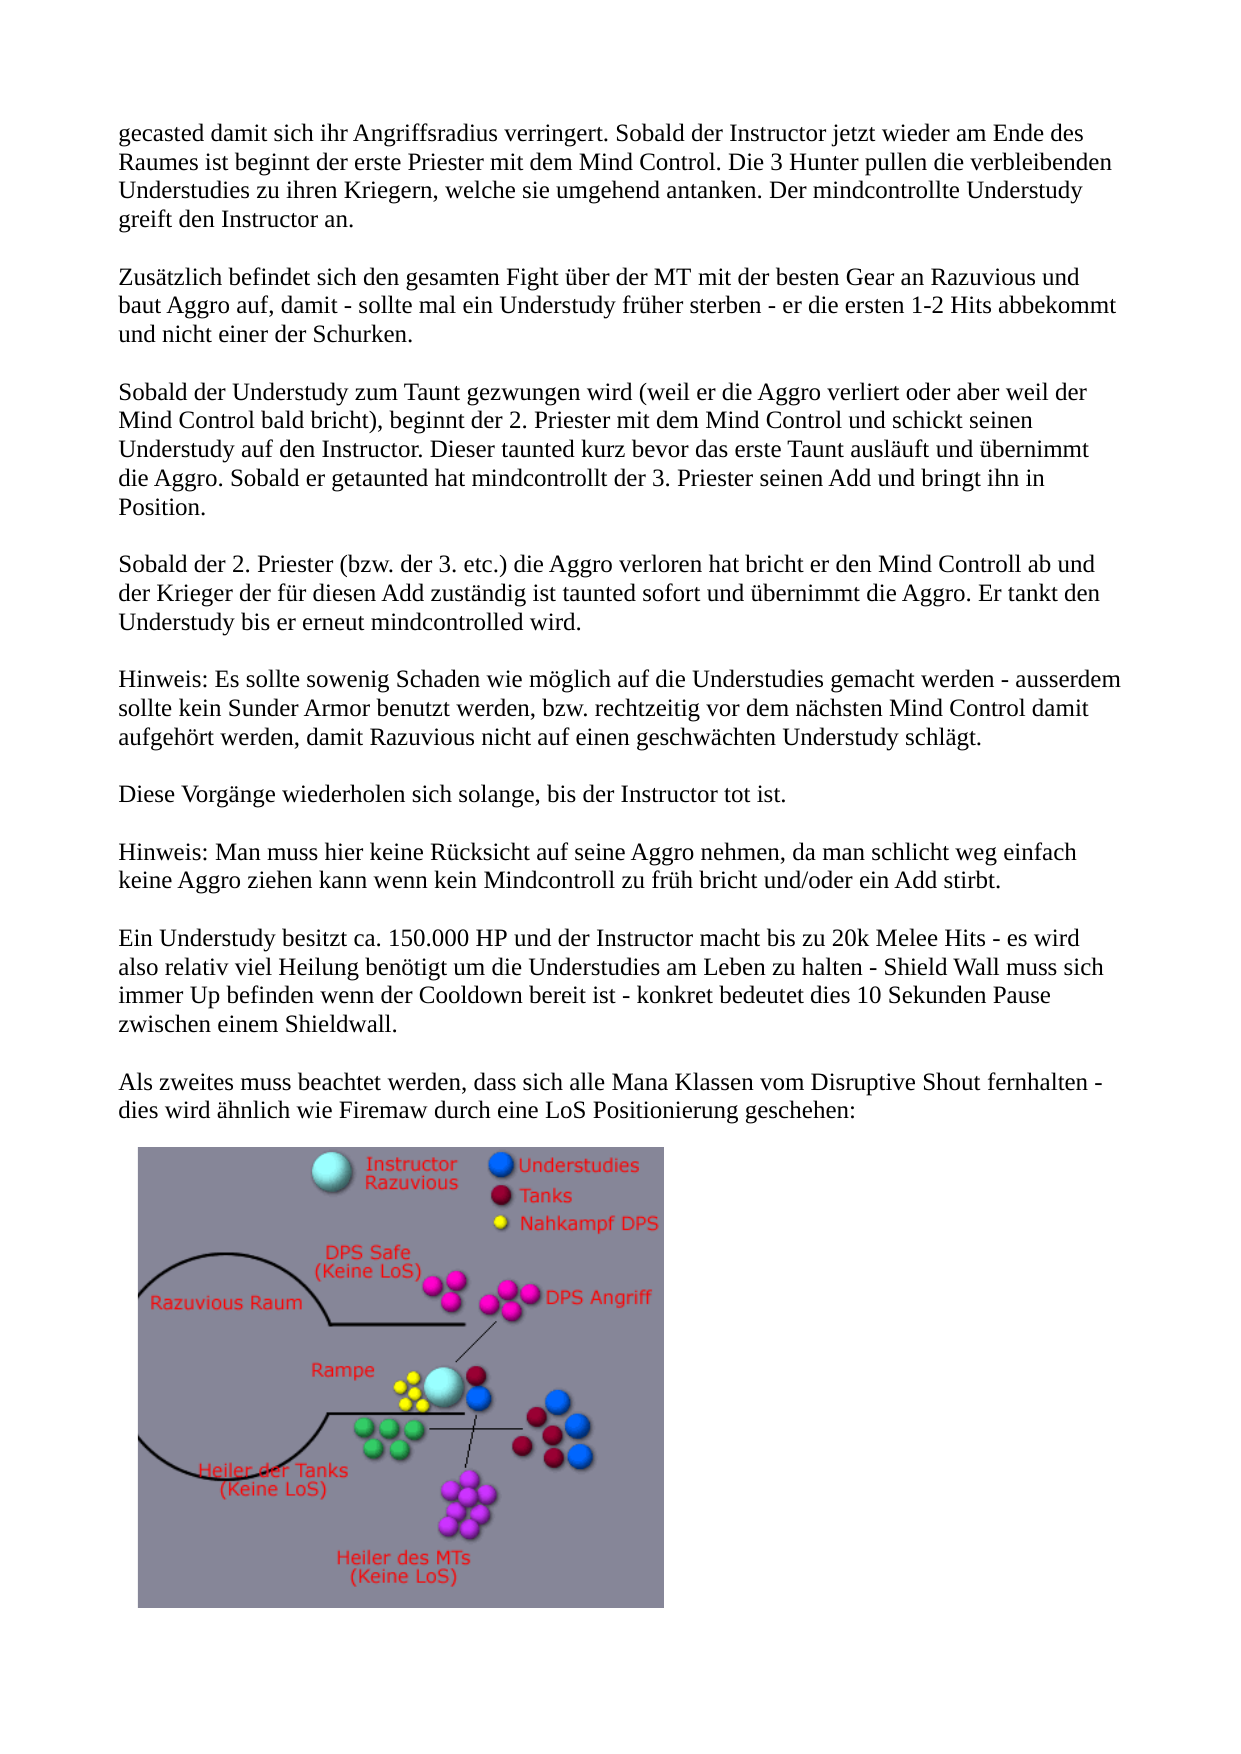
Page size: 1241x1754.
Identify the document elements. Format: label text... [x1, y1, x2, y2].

text gecasted damit sich ihr Angriffsradius verringert. Sobald der Instructor jetzt wieder am Ende des Raumes ist beginnt der erste Priester mit dem Mind Control. Die 3 Hunter pullen die verbleibenden Understudies zu ihren Kriegern, welche sie umgehend antanken. Der mindcontrollte Understudy greift den Instructor an. Zusätzlich befindet sich den gesamten Fight über der MT mit der besten Gear an Razuvious und baut Aggro auf, damit - sollte mal ein Understudy früher sterben - er die ersten 1-2 Hits abbekommt und nicht einer der Schurken. Sobald der Understudy zum Taunt gezwungen wird (weil er die Aggro verliert oder aber weil der Mind Control bald bricht), beginnt der 2. Priester mit dem Mind Control und schickt seinen Understudy auf den Instructor. Dieser taunted kurz bevor das erste Taunt ausläuft und übernimmt die Aggro. Sobald er getaunted hat mindcontrollt der 3. Priester seinen Add und bringt ihn in Position. Sobald der 2. Priester (bzw. der 3. etc.) die Aggro verloren hat bricht er den Mind Controll ab und der Krieger der für diesen Add zuständig ist taunted sofort und übernimmt die Aggro. Er tankt den Understudy bis er erneut mindcontrolled wird. Hinweis: Es sollte sowenig Schaden wie möglich auf die Understudies gemacht werden - ausserdem sollte kein Sunder Armor benutzt werden, bzw. rechtzeitig vor dem nächsten Mind Control damit aufgehört werden, damit Razuvious nicht auf einen geschwächten Understudy schlägt. Diese Vorgänge wiederholen sich solange, bis der Instructor tot ist. Hinweis: Man muss hier keine Rücksicht auf seine Aggro nehmen, da man schlicht weg einfach keine Aggro ziehen kann wenn kein Mindcontroll zu früh bricht und/oder ein Add stirbt. Ein Understudy besitzt ca. 150.000 HP und der Instructor macht bis zu 20k Melee Hits - es wird also relativ viel Heilung benötigt um die Understudies am Leben zu halten - Shield Wall muss sich immer Up befinden wenn der Cooldown bereit ist - konkret bedeutet dies 10 Sekunden Pause zwischen einem Shieldwall. Als zweites muss beachtet werden, dass sich alle Mana Klassen vom Disruptive Shout fernhalten - dies wird ähnlich wie Firemaw durch eine LoS Positionierung geschehen: [118, 118, 1122, 1124]
picture [137, 1147, 664, 1608]
